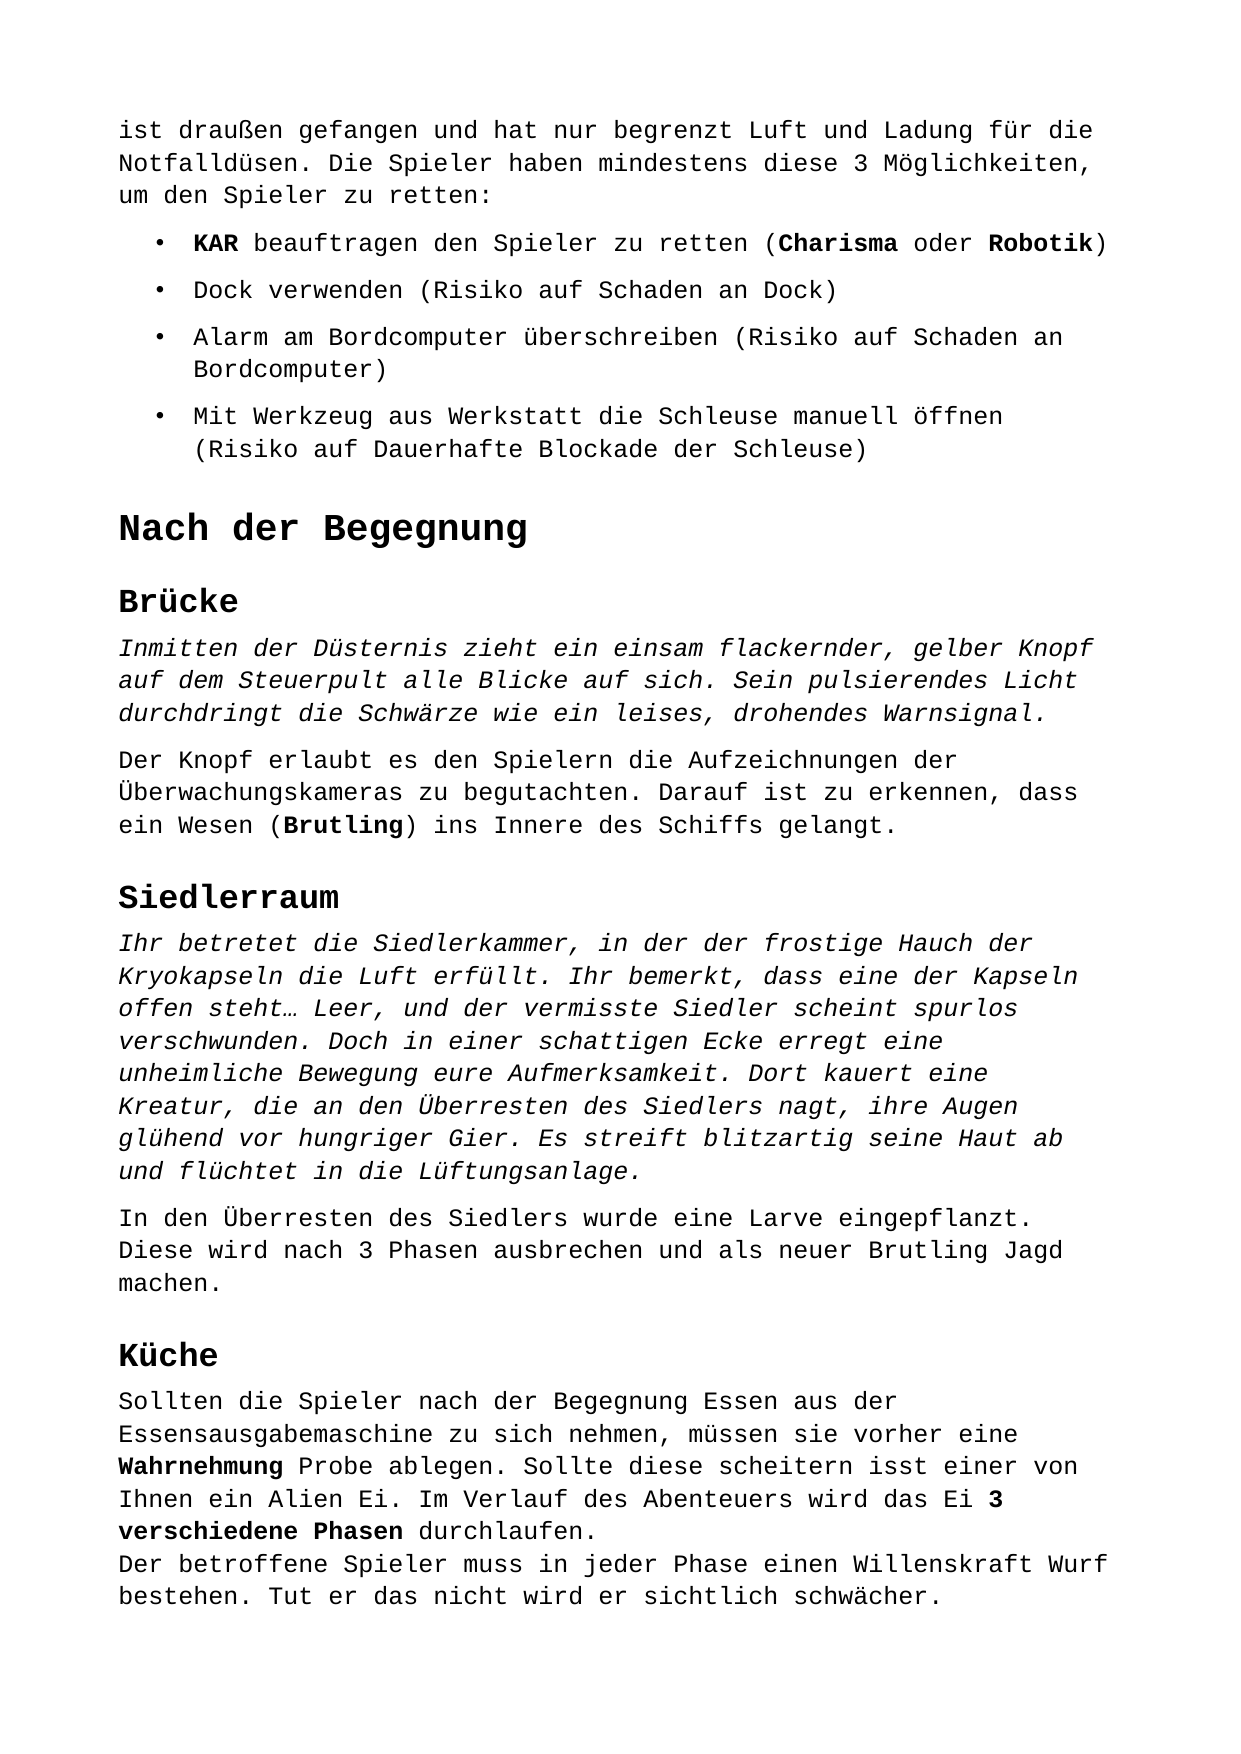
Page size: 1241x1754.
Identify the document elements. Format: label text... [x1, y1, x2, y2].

subtitle Nach der Begegnung [118, 508, 1122, 551]
list Mit Werkzeug aus Werkstatt die Schleuse manuell öffnen (Risiko auf Dauerhafte Blockade der Schleuse) [156, 404, 1122, 465]
list Dock verwenden (Risiko auf Schaden an Dock) [156, 277, 1122, 306]
text ist draußen gefangen und hat nur begrenzt Luft und Ladung für die Notfalldüsen. Die Spieler haben mindestens diese 3 Möglichkeiten, um den Spieler zu retten: [118, 118, 1122, 211]
text In den Überresten des Siedlers wurde eine Larve eingepflanzt. Diese wird nach 3 Phasen ausbrechen und als neuer Brutling Jagd machen. [118, 1205, 1122, 1299]
text Der Knopf erlaubt es den Spielern die Aufzeichnungen der Überwachungskameras zu begutachten. Darauf ist zu erkennen, dass ein Wesen (Brutling) ins Innere des Schiffs gelangt. [118, 747, 1122, 841]
subtitle Brücke [118, 585, 1122, 623]
text Inmitten der Düsternis zieht ein einsam flackernder, gelber Knopf auf dem Steuerpult alle Blicke auf sich. Sein pulsierendes Licht durchdringt die Schwärze wie ein leises, drohendes Warnsignal. [118, 635, 1122, 729]
list Alarm am Bordcomputer überschreiben (Risiko auf Schaden an Bordcomputer) [156, 324, 1122, 385]
subtitle Küche [118, 1338, 1122, 1376]
subtitle Siedlerraum [118, 880, 1122, 918]
text Ihr betretet die Siedlerkammer, in der der frostige Hauch der Kryokapseln die Luft erfüllt. Ihr bemerkt, dass eine der Kapseln offen steht… Leer, und der vermisste Siedler scheint spurlos verschwunden. Doch in einer schattigen Ecke erregt eine unheimliche Bewegung eure Aufmerksamkeit. Dort kauert eine Kreatur, die an den Überresten des Siedlers nagt, ihre Augen glühend vor hungriger Gier. Es streift blitzartig seine Haut ab und flüchtet in die Lüftungsanlage. [118, 931, 1122, 1187]
text Sollten die Spieler nach der Begegnung Essen aus der Essensausgabemaschine zu sich nehmen, müssen sie vorher eine Wahrnehmung Probe ablegen. Sollte diese scheitern isst einer von Ihnen ein Alien Ei. Im Verlauf des Abenteuers wird das Ei 3 verschiedene Phasen durchlaufen. Der betroffene Spieler muss in jeder Phase einen Willenskraft Wurf bestehen. Tut er das nicht wird er sichtlich schwächer. [118, 1389, 1122, 1612]
list KAR beauftragen den Spieler zu retten (Charisma oder Robotik) [156, 230, 1122, 258]
